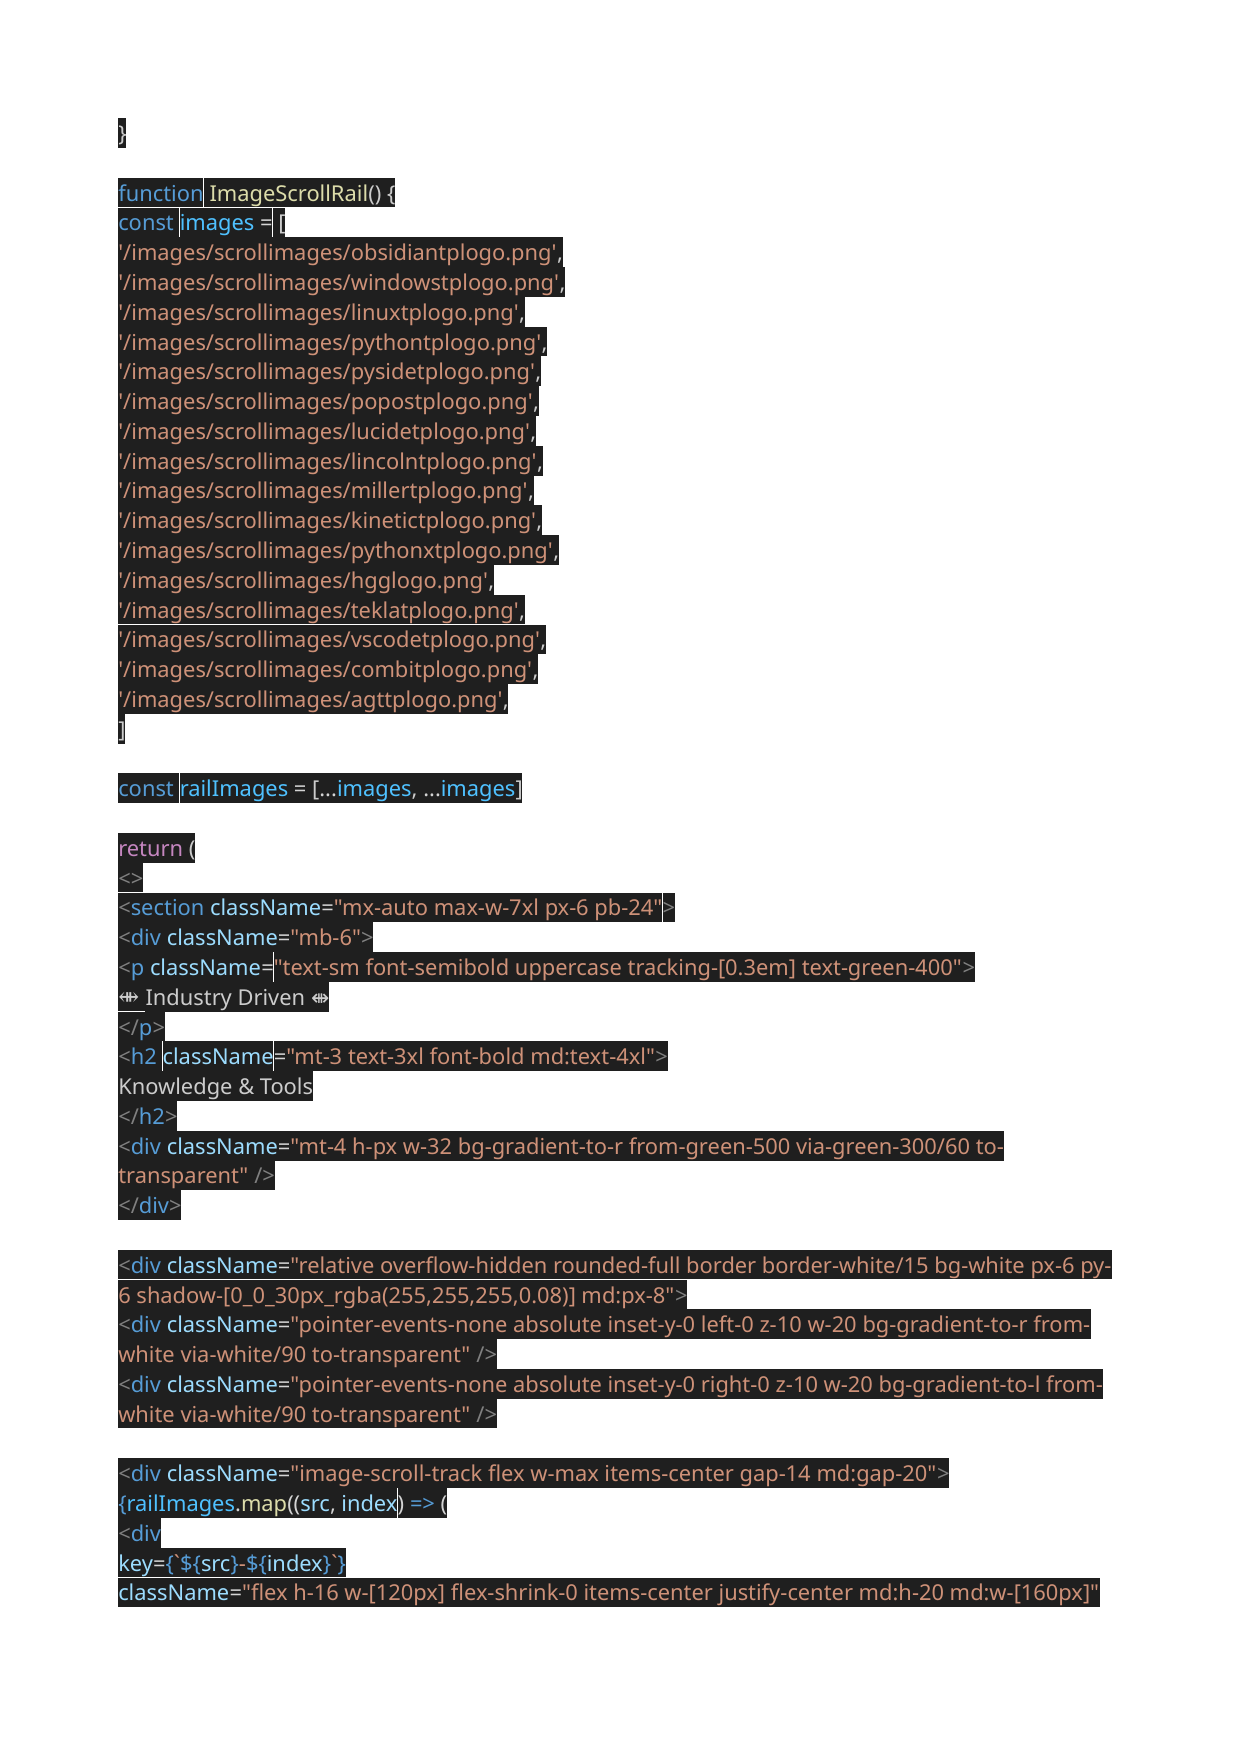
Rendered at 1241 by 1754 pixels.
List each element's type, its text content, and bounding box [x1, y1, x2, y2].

text </div> [118, 1190, 1122, 1220]
text '/images/scrollimages/windowstplogo.png', [118, 267, 1122, 297]
text <div className="relative overflow-hidden rounded-full border border-white/15 bg-white px-6 py-6 shadow-[0_0_30px_rgba(255,255,255,0.08)] md:px-8"> [118, 1250, 1122, 1309]
text key={`${src}-${index}`} [118, 1548, 1122, 1577]
text '/images/scrollimages/lucidetplogo.png', [118, 416, 1122, 446]
text ⇼ Industry Driven ⇼ [118, 982, 1122, 1012]
text } [118, 118, 1122, 148]
text '/images/scrollimages/pythontplogo.png', [118, 327, 1122, 356]
text '/images/scrollimages/obsidiantplogo.png', [118, 237, 1122, 267]
text <> [118, 863, 1122, 892]
text Knowledge & Tools [118, 1071, 1122, 1101]
text '/images/scrollimages/kinetictplogo.png', [118, 505, 1122, 535]
text <div className="image-scroll-track flex w-max items-center gap-14 md:gap-20"> [118, 1458, 1122, 1488]
text '/images/scrollimages/pythonxtplogo.png', [118, 535, 1122, 565]
text '/images/scrollimages/linuxtplogo.png', [118, 297, 1122, 327]
text function ImageScrollRail() { [118, 178, 1122, 207]
text '/images/scrollimages/millertplogo.png', [118, 476, 1122, 505]
text return ( [118, 833, 1122, 863]
text '/images/scrollimages/vscodetplogo.png', [118, 624, 1122, 654]
text className="flex h-16 w-[120px] flex-shrink-0 items-center justify-center md:h-20 md:w-[160px]" [118, 1577, 1122, 1607]
text <div className="pointer-events-none absolute inset-y-0 left-0 z-10 w-20 bg-gradient-to-r from-white via-white/90 to-transparent" /> [118, 1309, 1122, 1369]
text '/images/scrollimages/pysidetplogo.png', [118, 356, 1122, 386]
text '/images/scrollimages/hgglogo.png', [118, 565, 1122, 595]
text '/images/scrollimages/popostplogo.png', [118, 386, 1122, 416]
text </h2> [118, 1101, 1122, 1131]
text '/images/scrollimages/teklatplogo.png', [118, 595, 1122, 624]
text <h2 className="mt-3 text-3xl font-bold md:text-4xl"> [118, 1041, 1122, 1071]
text </p> [118, 1012, 1122, 1041]
text const images = [ [118, 207, 1122, 237]
text <section className="mx-auto max-w-7xl px-6 pb-24"> [118, 892, 1122, 922]
text <p className="text-sm font-semibold uppercase tracking-[0.3em] text-green-400"> [118, 952, 1122, 982]
text ] [118, 714, 1122, 744]
text '/images/scrollimages/combitplogo.png', [118, 654, 1122, 684]
text <div [118, 1518, 1122, 1548]
text '/images/scrollimages/lincolntplogo.png', [118, 446, 1122, 476]
text <div className="mt-4 h-px w-32 bg-gradient-to-r from-green-500 via-green-300/60 to-transparent" /> [118, 1131, 1122, 1190]
text const railImages = [...images, ...images] [118, 773, 1122, 803]
text '/images/scrollimages/agttplogo.png', [118, 684, 1122, 714]
text <div className="pointer-events-none absolute inset-y-0 right-0 z-10 w-20 bg-gradient-to-l from-white via-white/90 to-transparent" /> [118, 1369, 1122, 1428]
text {railImages.map((src, index) => ( [118, 1488, 1122, 1518]
text <div className="mb-6"> [118, 922, 1122, 952]
